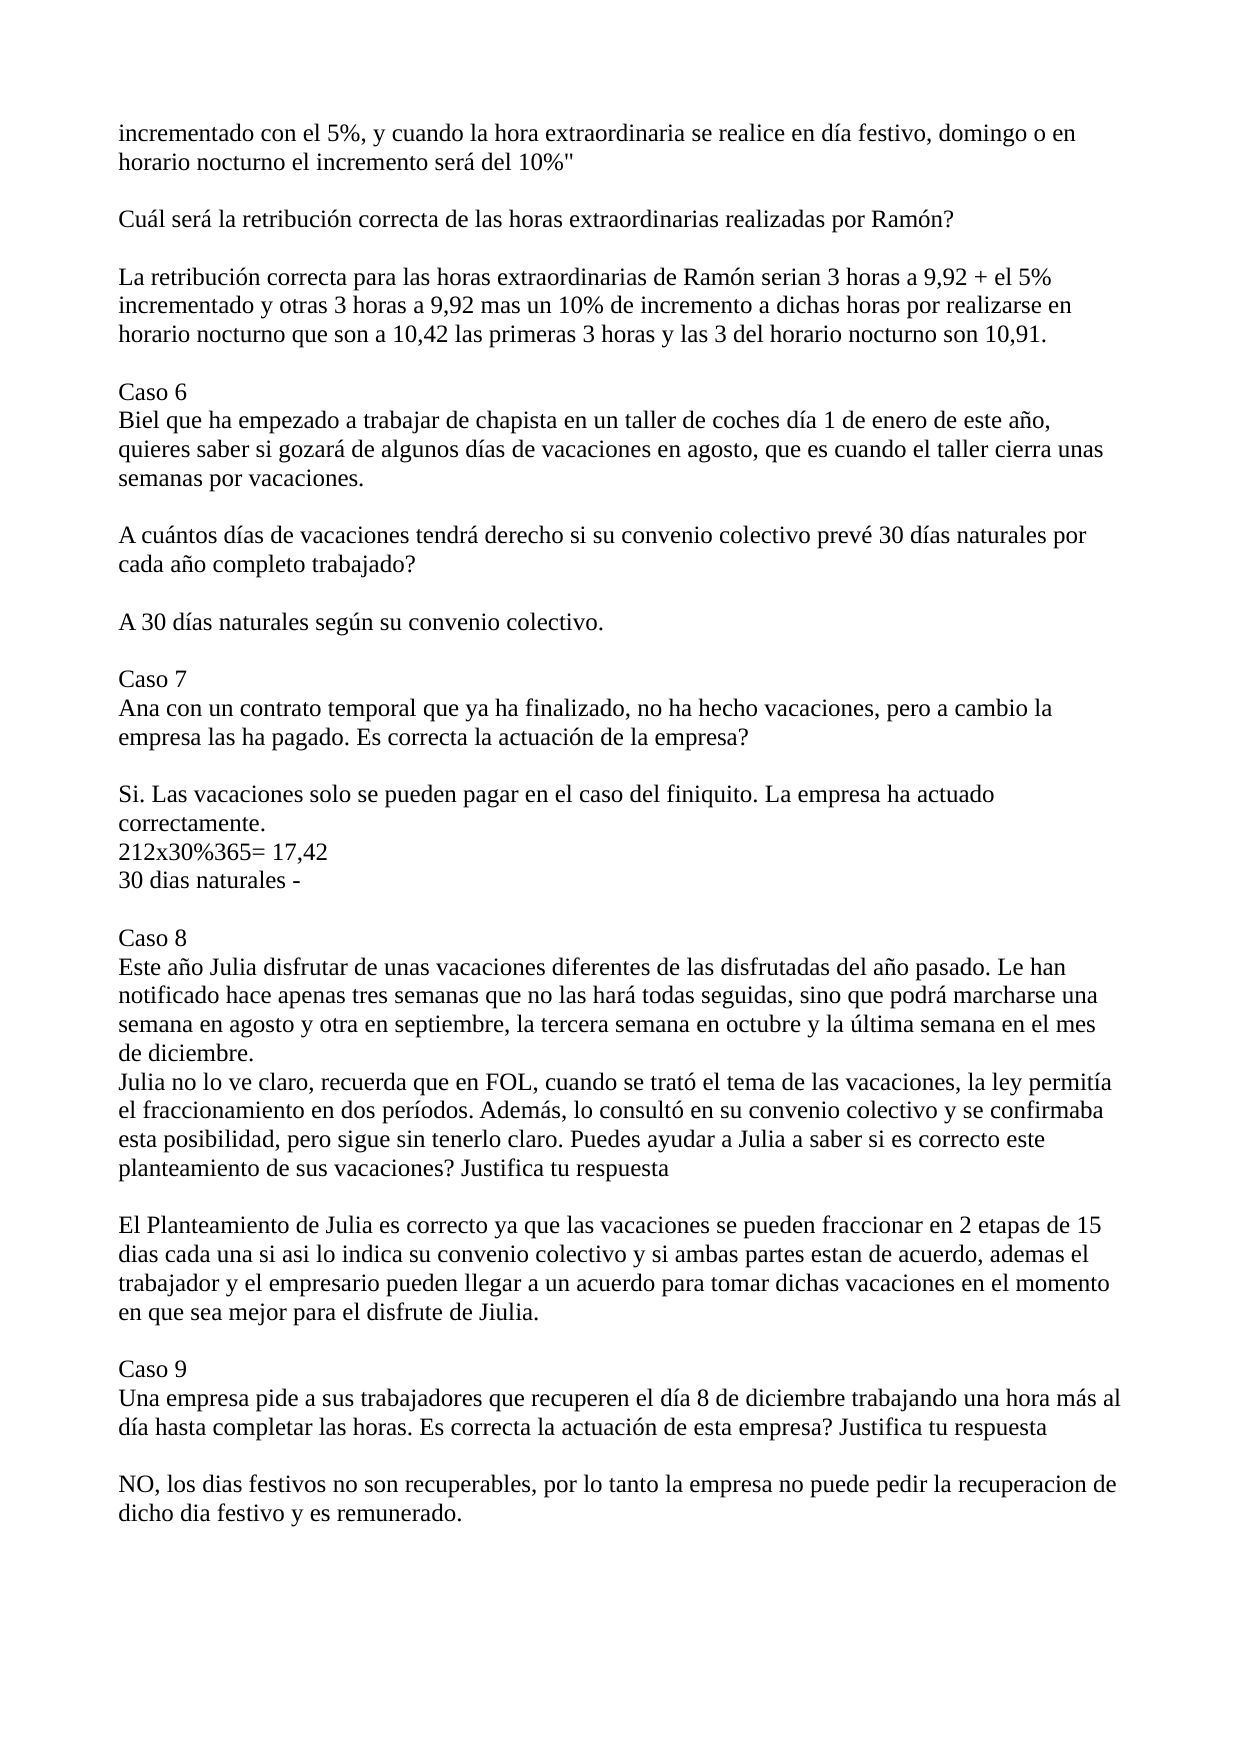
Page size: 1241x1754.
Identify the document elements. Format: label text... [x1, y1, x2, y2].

text 212x30%365= 17,42 [118, 837, 1122, 866]
text Este año Julia disfrutar de unas vacaciones diferentes de las disfrutadas del año pasado. Le han notificado hace apenas tres semanas que no las hará todas seguidas, sino que podrá marcharse una semana en agosto y otra en septiembre, la tercera semana en octubre y la última semana en el mes de diciembre. Julia no lo ve claro, recuerda que en FOL, cuando se trató el tema de las vacaciones, la ley permitía el fraccionamiento en dos períodos. Además, lo consultó en su convenio colectivo y se confirmaba esta posibilidad, pero sigue sin tenerlo claro. Puedes ayudar a Julia a saber si es correcto este planteamiento de sus vacaciones? Justifica tu respuesta [118, 952, 1122, 1182]
text A 30 días naturales según su convenio colectivo. [118, 607, 1122, 636]
text Si. Las vacaciones solo se pueden pagar en el caso del finiquito. La empresa ha actuado correctamente. [118, 779, 1122, 837]
text Biel que ha empezado a trabajar de chapista en un taller de coches día 1 de enero de este año, quieres saber si gozará de algunos días de vacaciones en agosto, que es cuando el taller cierra unas semanas por vacaciones. A cuántos días de vacaciones tendrá derecho si su convenio colectivo prevé 30 días naturales por cada año completo trabajado? [118, 406, 1122, 578]
text Caso 8 [118, 923, 1122, 952]
text NO, los dias festivos no son recuperables, por lo tanto la empresa no puede pedir la recuperacion de dicho dia festivo y es remunerado. [118, 1469, 1122, 1527]
text El Planteamiento de Julia es correcto ya que las vacaciones se pueden fraccionar en 2 etapas de 15 dias cada una si asi lo indica su convenio colectivo y si ambas partes estan de acuerdo, ademas el trabajador y el empresario pueden llegar a un acuerdo para tomar dichas vacaciones en el momento en que sea mejor para el disfrute de Jiulia. [118, 1211, 1122, 1326]
text Una empresa pide a sus trabajadores que recuperen el día 8 de diciembre trabajando una hora más al día hasta completar las horas. Es correcta la actuación de esta empresa? Justifica tu respuesta [118, 1383, 1122, 1441]
text Caso 9 [118, 1354, 1122, 1383]
text Caso 7 [118, 664, 1122, 693]
text Caso 6 [118, 377, 1122, 406]
text Ana con un contrato temporal que ya ha finalizado, no ha hecho vacaciones, pero a cambio la empresa las ha pagado. Es correcta la actuación de la empresa? [118, 693, 1122, 751]
text incrementado con el 5%, y cuando la hora extraordinaria se realice en día festivo, domingo o en horario nocturno el incremento será del 10%" Cuál será la retribución correcta de las horas extraordinarias realizadas por Ramón? [118, 118, 1122, 233]
text La retribución correcta para las horas extraordinarias de Ramón serian 3 horas a 9,92 + el 5% incrementado y otras 3 horas a 9,92 mas un 10% de incremento a dichas horas por realizarse en horario nocturno que son a 10,42 las primeras 3 horas y las 3 del horario nocturno son 10,91. [118, 262, 1122, 348]
text 30 dias naturales - [118, 866, 1122, 894]
